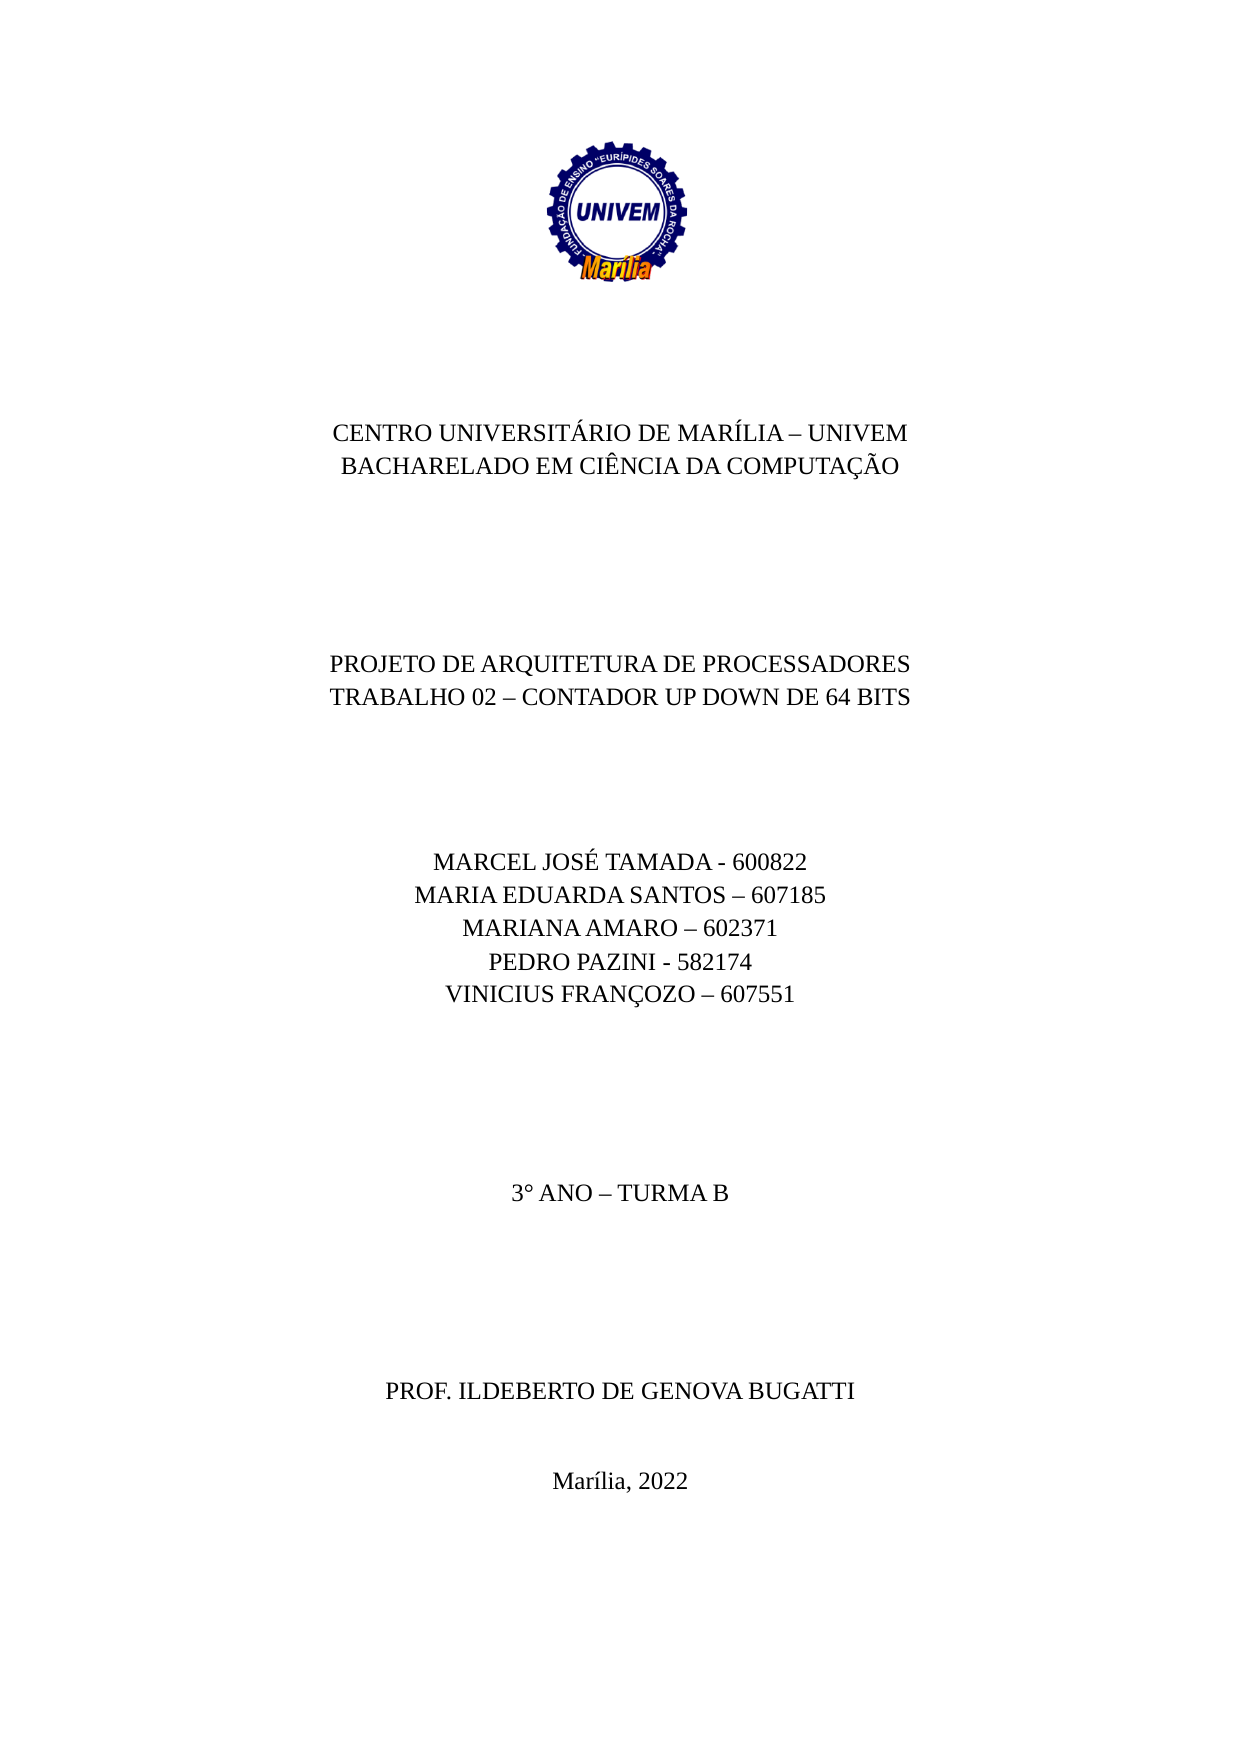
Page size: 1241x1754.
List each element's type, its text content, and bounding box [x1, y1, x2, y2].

text PEDRO PAZINI - 582174 [118, 947, 1122, 975]
text Marília, 2022 [118, 1466, 1122, 1495]
text PROF. ILDEBERTO DE GENOVA BUGATTI [118, 1376, 1122, 1404]
text CENTRO UNIVERSITÁRIO DE MARÍLIA – UNIVEM [118, 418, 1122, 447]
text 3° ANO – TURMA B [118, 1178, 1122, 1206]
text MARCEL JOSÉ TAMADA - 600822 [118, 847, 1122, 876]
text VINICIUS FRANÇOZO – 607551 [118, 979, 1122, 1008]
text BACHARELADO EM CIÊNCIA DA COMPUTAÇÃO [118, 451, 1122, 480]
text PROJETO DE ARQUITETURA DE PROCESSADORES [118, 649, 1122, 678]
text TRABALHO 02 – CONTADOR UP DOWN DE 64 BITS [118, 682, 1122, 711]
text MARIANA AMARO – 602371 [118, 913, 1122, 942]
text MARIA EDUARDA SANTOS – 607185 [118, 881, 1122, 909]
